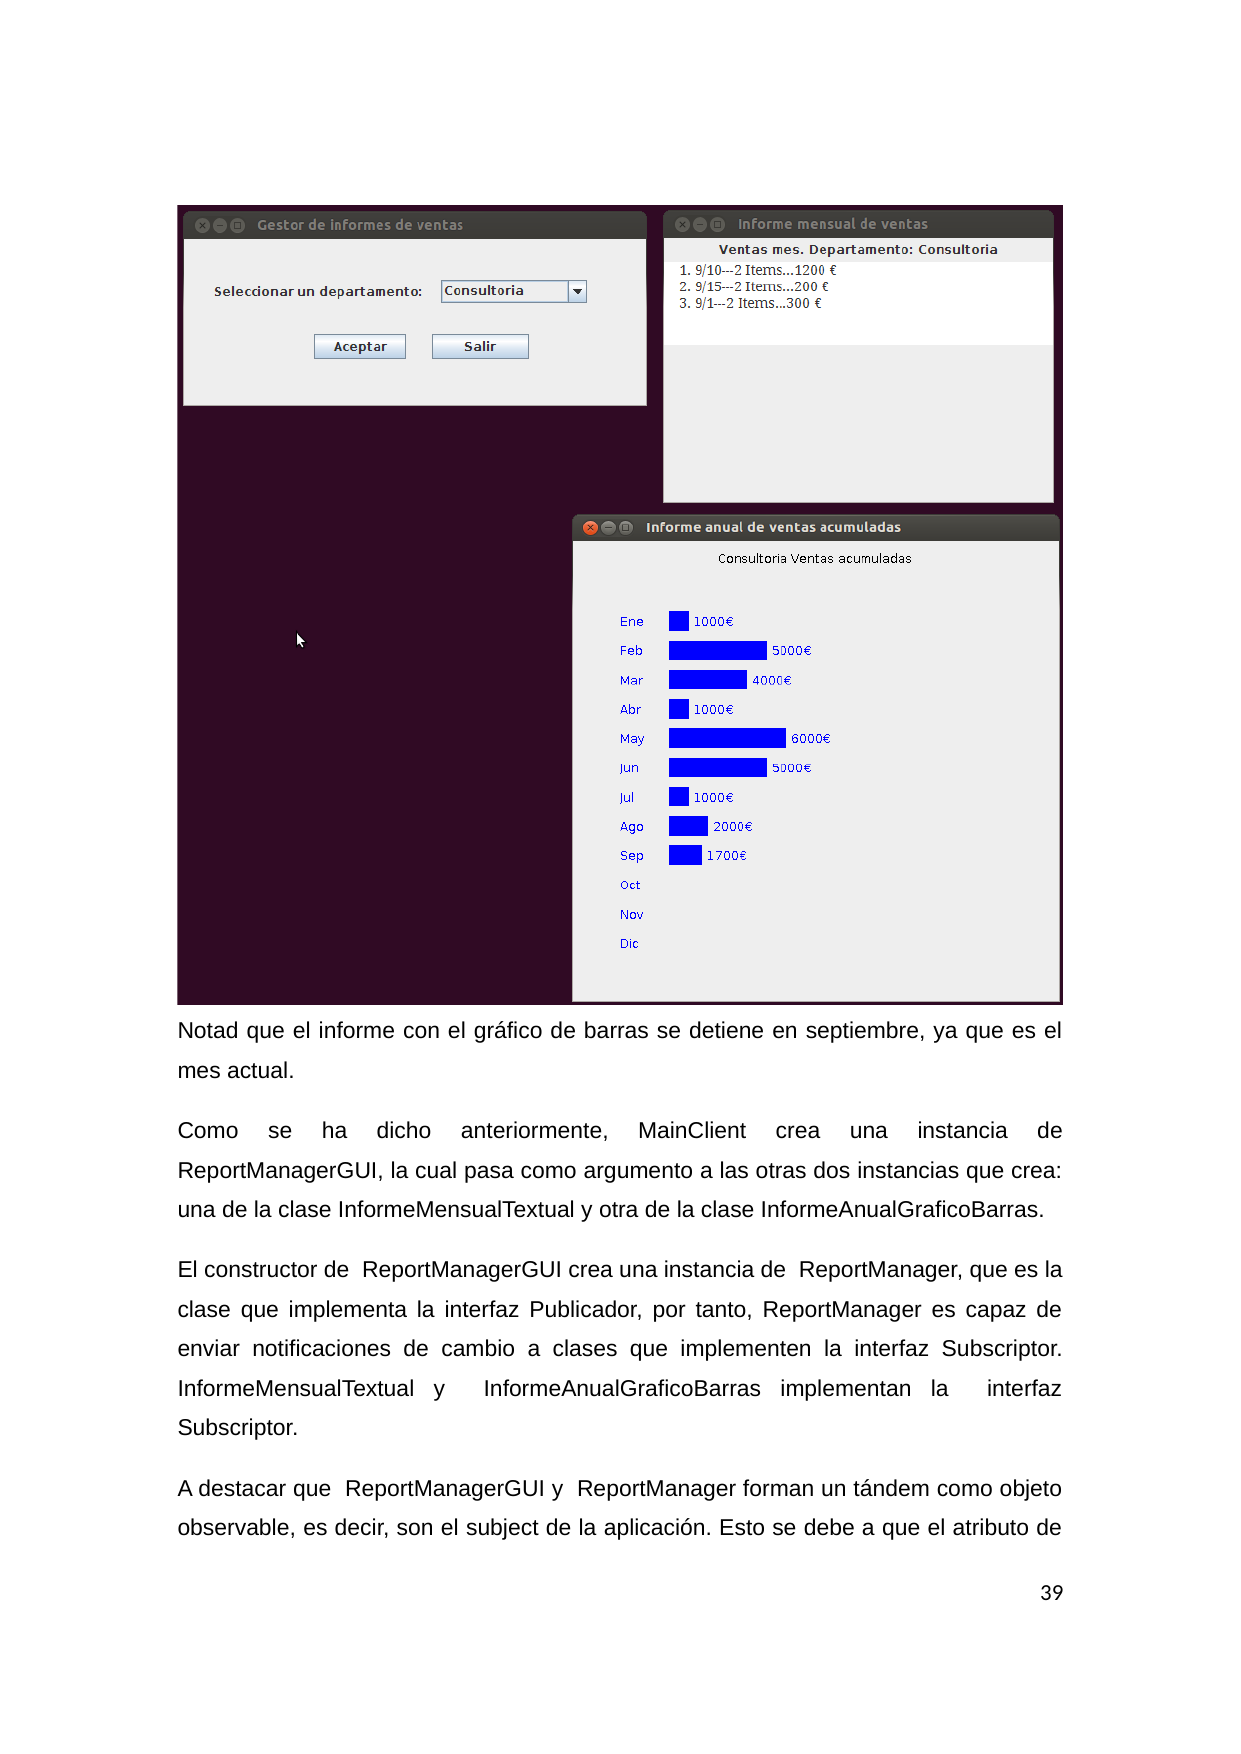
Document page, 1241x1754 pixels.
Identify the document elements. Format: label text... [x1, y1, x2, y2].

text Notad que el informe con el gráfico de barras se detiene en septiembre, ya que es el mes actual. [177, 1005, 1063, 1083]
text A destacar que ReportManagerGUI y ReportManager forman un tándem como objeto observable, es decir, son el subject de la aplicación. Esto se debe a que el atributo de [177, 1474, 1063, 1540]
picture [177, 205, 1063, 1005]
text Como se ha dicho anteriormente, MainClient crea una instancia de ReportManagerGUI, la cual pasa como argumento a las otras dos instancias que crea: una de la clase InformeMensualTextual y otra de la clase InformeAnualGraficoBarras. [177, 1117, 1063, 1222]
text El constructor de ReportManagerGUI crea una instancia de ReportManager, que es la clase que implementa la interfaz Publicador, por tanto, ReportManager es capaz de enviar notificaciones de cambio a clases que implementen la interfaz Subscriptor. InformeMensualTextual y InformeAnualGraficoBarras implementan la interfaz Subscriptor. [177, 1256, 1063, 1441]
